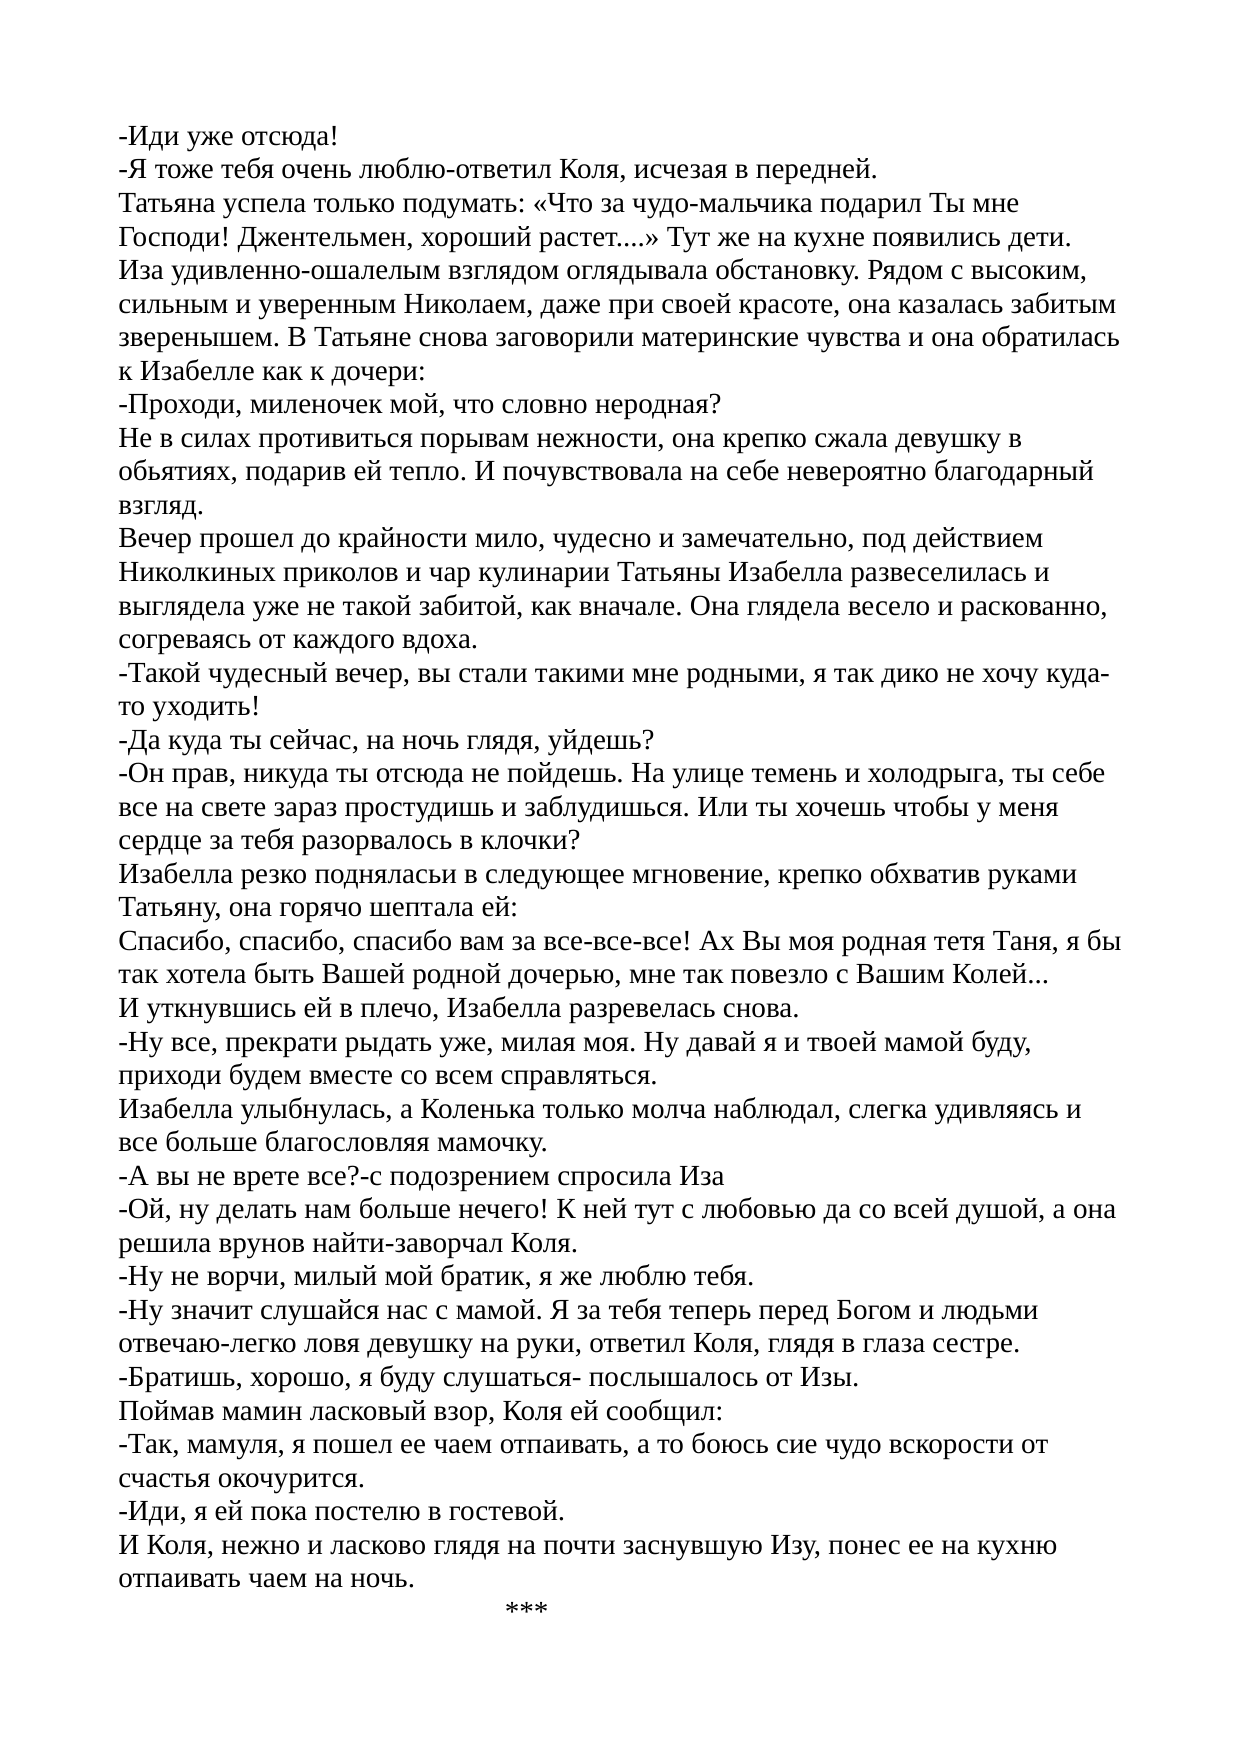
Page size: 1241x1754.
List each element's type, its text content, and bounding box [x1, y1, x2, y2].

text -Такой чудесный вечер, вы стали такими мне родными, я так дико не хочу куда-то уходить! [118, 655, 1122, 722]
text И уткнувшись ей в плечо, Изабелла разревелась снова. [118, 990, 1122, 1024]
text -Ну все, прекрати рыдать уже, милая моя. Ну давай я и твоей мамой буду, приходи будем вместе со всем справляться. [118, 1024, 1122, 1091]
text Вечер прошел до крайности мило, чудесно и замечательно, под действием Николкиных приколов и чар кулинарии Татьяны Изабелла развеселилась и выглядела уже не такой забитой, как вначале. Она глядела весело и раскованно, согреваясь от каждого вдоха. [118, 521, 1122, 655]
text -Ну не ворчи, милый мой братик, я же люблю тебя. [118, 1258, 1122, 1292]
text -Иди, я ей пока постелю в гостевой. [118, 1493, 1122, 1527]
text *** [118, 1594, 1122, 1627]
text Спасибо, спасибо, спасибо вам за все-все-все! Ах Вы моя родная тетя Таня, я бы так хотела быть Вашей родной дочерью, мне так повезло с Вашим Колей... [118, 923, 1122, 990]
text -Иди уже отсюда! [118, 118, 1122, 152]
text -Ой, ну делать нам больше нечего! К ней тут с любовью да со всей душой, а она решила врунов найти-заворчал Коля. [118, 1191, 1122, 1258]
text -Братишь, хорошо, я буду слушаться- послышалось от Изы. [118, 1359, 1122, 1393]
text Поймав мамин ласковый взор, Коля ей сообщил: [118, 1393, 1122, 1426]
text Татьяна успела только подумать: «Что за чудо-мальчика подарил Ты мне Господи! Джентельмен, хороший растет....» Тут же на кухне появились дети. Иза удивленно-ошалелым взглядом оглядывала обстановку. Рядом с высоким, сильным и уверенным Николаем, даже при своей красоте, она казалась забитым зверенышем. В Татьяне снова заговорили материнские чувства и она обратилась к Изабелле как к дочери: [118, 185, 1122, 386]
text -А вы не врете все?-с подозрением спросила Иза [118, 1158, 1122, 1191]
text Не в силах противиться порывам нежности, она крепко сжала девушку в обьятиях, подарив ей тепло. И почувствовала на себе невероятно благодарный взгляд. [118, 420, 1122, 521]
text -Я тоже тебя очень люблю-ответил Коля, исчезая в передней. [118, 152, 1122, 185]
text -Да куда ты сейчас, на ночь глядя, уйдешь? [118, 722, 1122, 755]
text И Коля, нежно и ласково глядя на почти заснувшую Изу, понес ее на кухню отпаивать чаем на ночь. [118, 1527, 1122, 1594]
text Изабелла улыбнулась, а Коленька только молча наблюдал, слегка удивляясь и все больше благословляя мамочку. [118, 1091, 1122, 1158]
text -Ну значит слушайся нас с мамой. Я за тебя теперь перед Богом и людьми отвечаю-легко ловя девушку на руки, ответил Коля, глядя в глаза сестре. [118, 1292, 1122, 1359]
text -Проходи, миленочек мой, что словно неродная? [118, 386, 1122, 420]
text -Так, мамуля, я пошел ее чаем отпаивать, а то боюсь сие чудо вскорости от счастья окочурится. [118, 1426, 1122, 1493]
text Изабелла резко подняласьи в следующее мгновение, крепко обхватив руками Татьяну, она горячо шептала ей: [118, 856, 1122, 923]
text -Он прав, никуда ты отсюда не пойдешь. На улице темень и холодрыга, ты себе все на свете зараз простудишь и заблудишься. Или ты хочешь чтобы у меня сердце за тебя разорвалось в клочки? [118, 755, 1122, 856]
